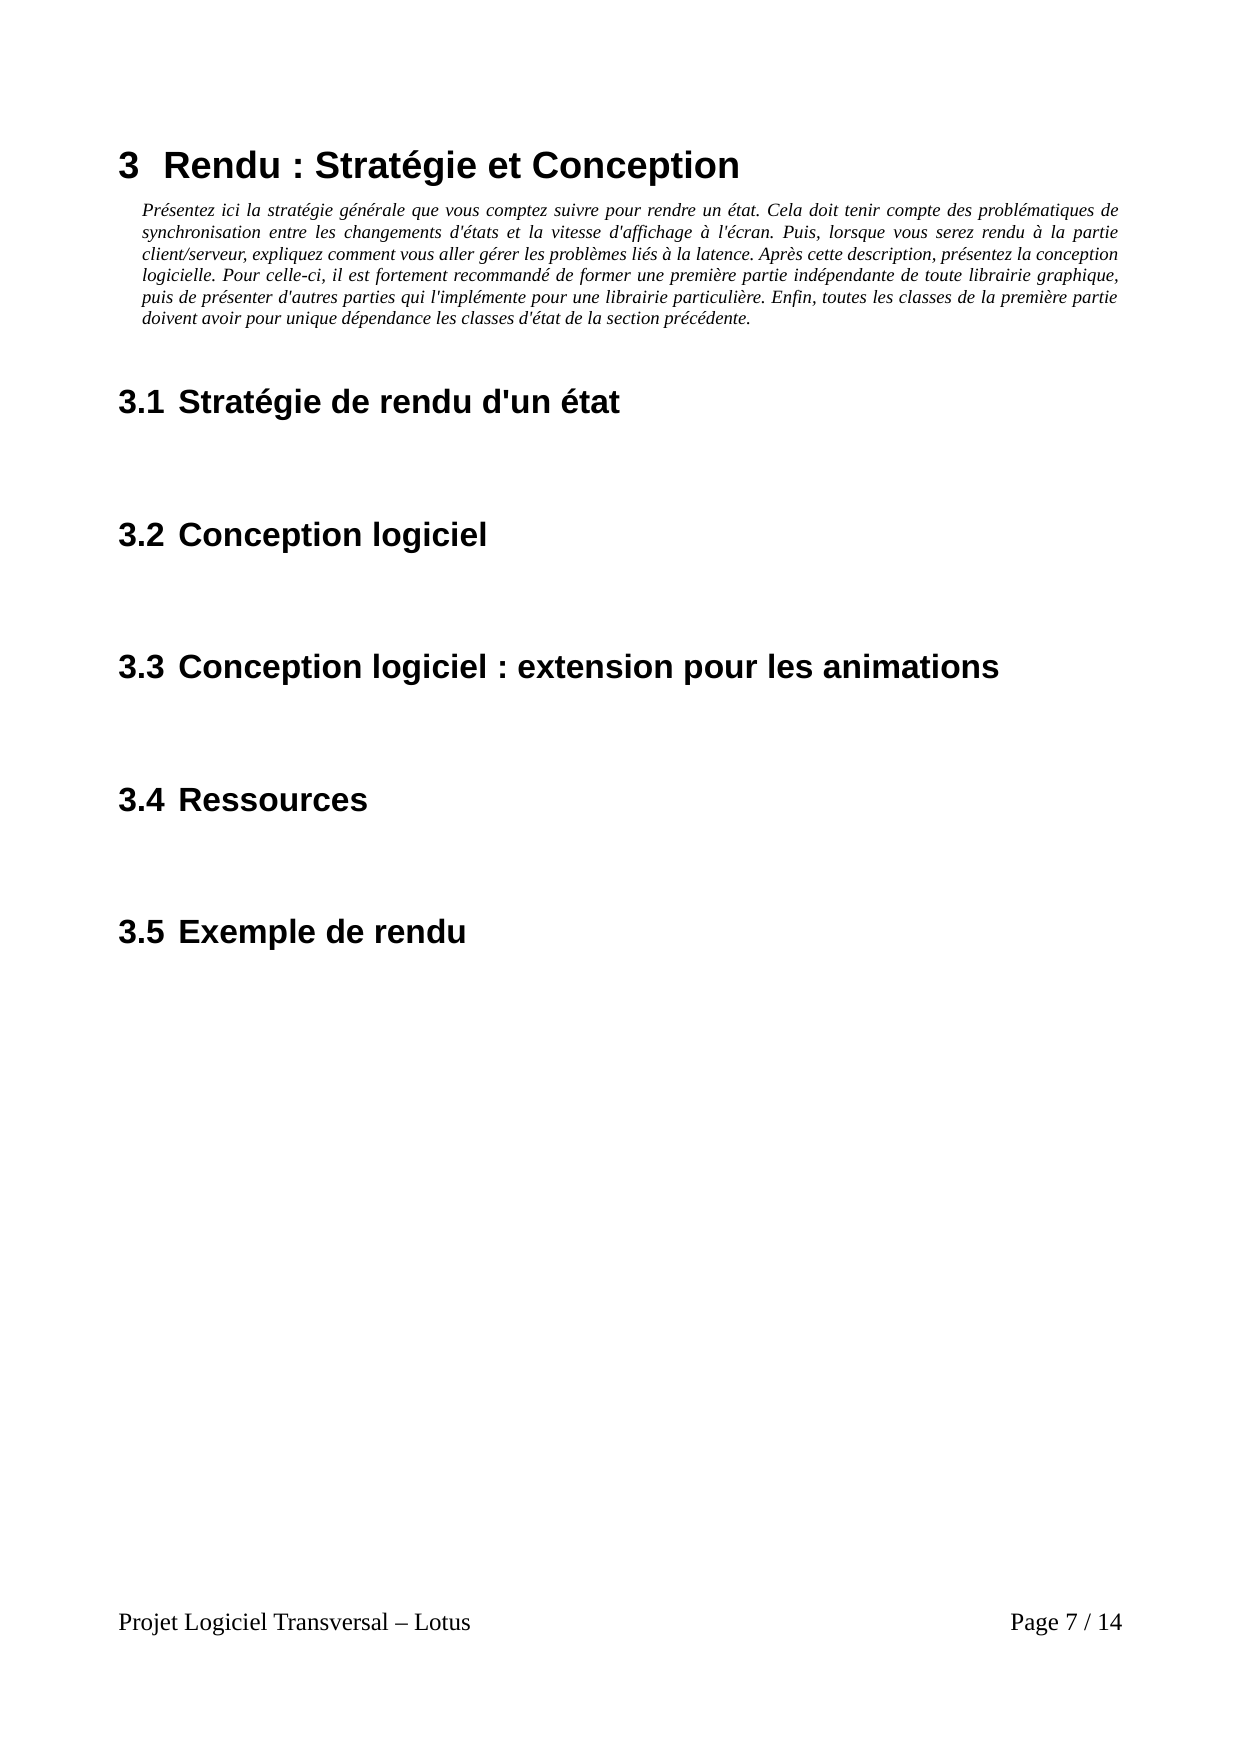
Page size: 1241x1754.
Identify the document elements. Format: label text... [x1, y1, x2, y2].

subtitle Conception logiciel [118, 515, 1122, 553]
subtitle Stratégie de rendu d'un état [118, 382, 1122, 421]
subtitle Exemple de rendu [118, 912, 1122, 951]
text Présentez ici la stratégie générale que vous comptez suivre pour rendre un état. Cela doit tenir compte des problématiques de synchronisation entre les changements d'états et la vitesse d'affichage à l'écran. Puis, lorsque vous serez rendu à la partie client/serveur, expliquez comment vous aller gérer les problèmes liés à la latence. Après cette description, présentez la conception logicielle. Pour celle-ci, il est fortement recommandé de former une première partie indépendante de toute librairie graphique, puis de présenter d'autres parties qui l'implémente pour une librairie particulière. Enfin, toutes les classes de la première partie doivent avoir pour unique dépendance les classes d'état de la section précédente. [142, 199, 1122, 329]
subtitle Conception logiciel : extension pour les animations [118, 647, 1122, 686]
subtitle Rendu : Stratégie et Conception [118, 143, 1122, 187]
subtitle Ressources [118, 779, 1122, 818]
